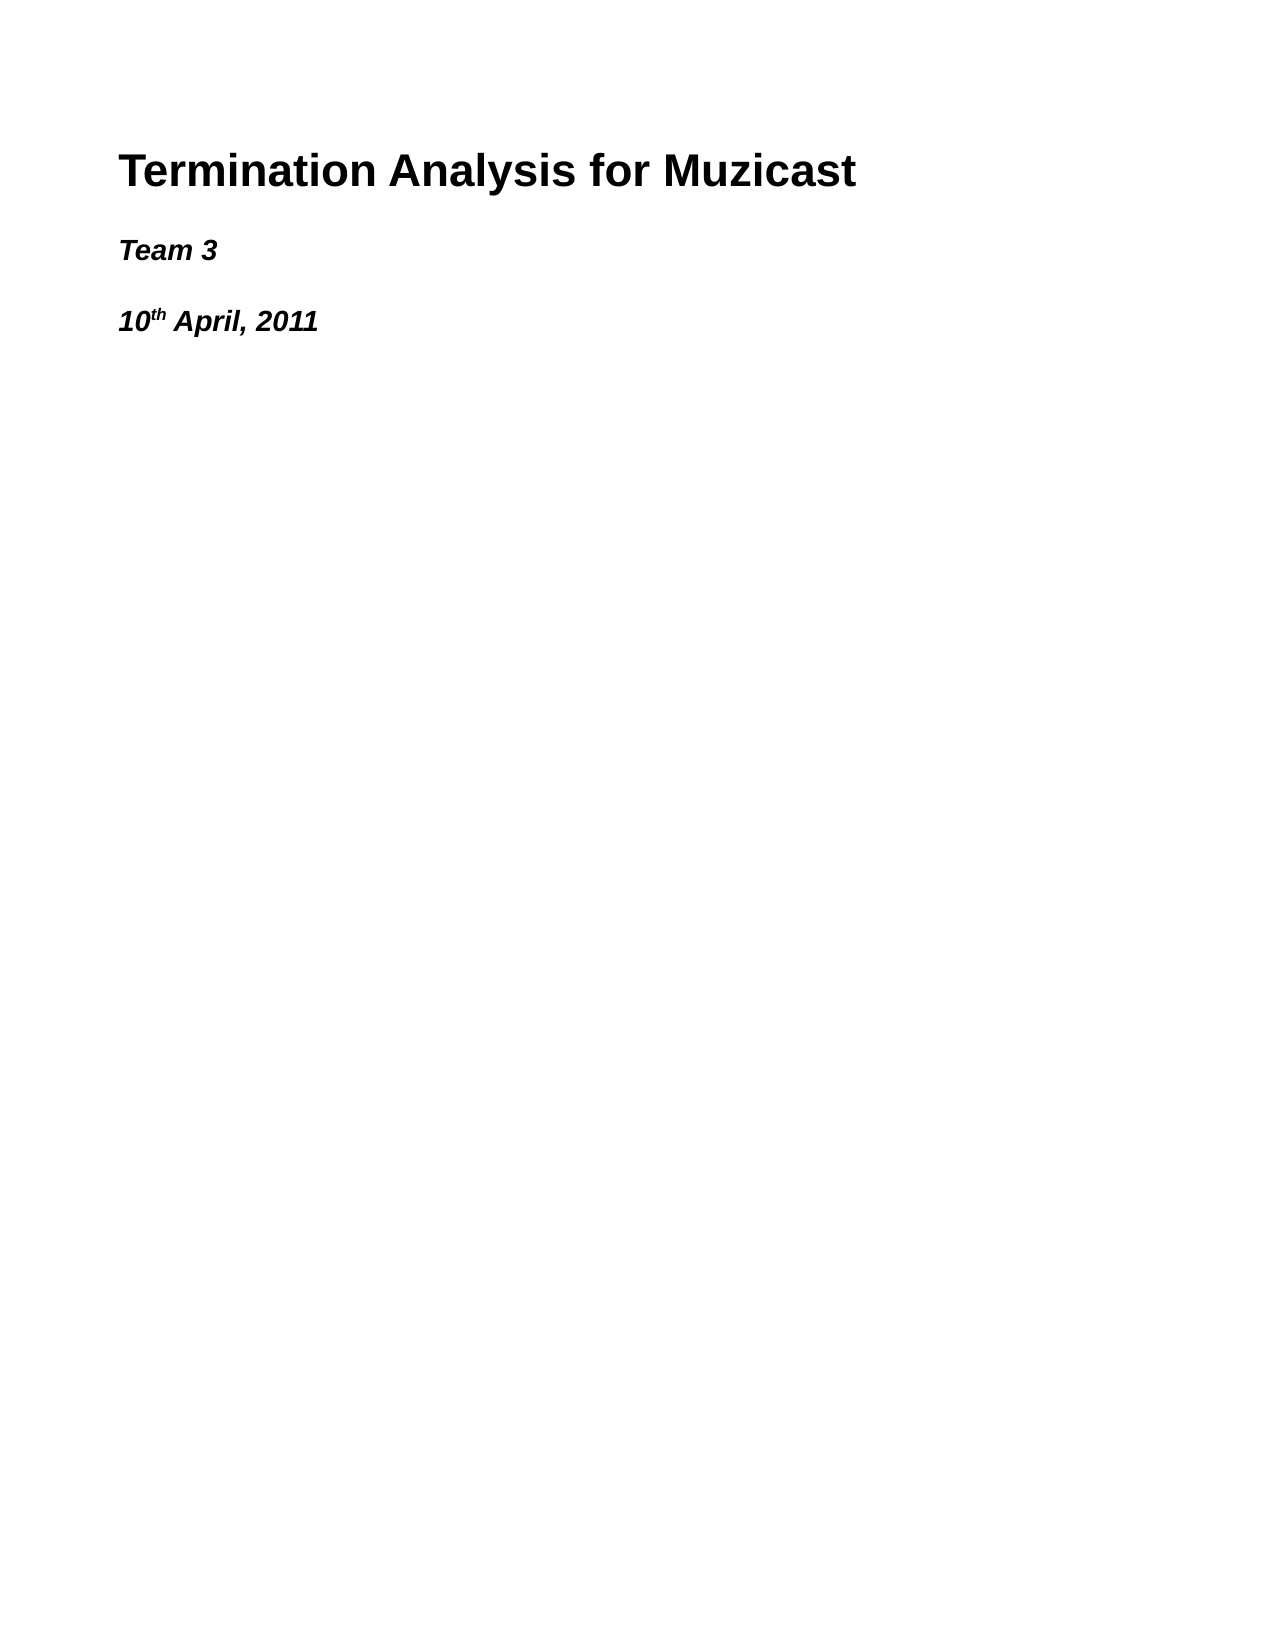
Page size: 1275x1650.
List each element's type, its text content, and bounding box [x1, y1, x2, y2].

subtitle 10th April, 2011 [118, 304, 1157, 338]
subtitle Team 3 [118, 233, 1157, 267]
subtitle Termination Analysis for Muzicast [118, 143, 1157, 196]
